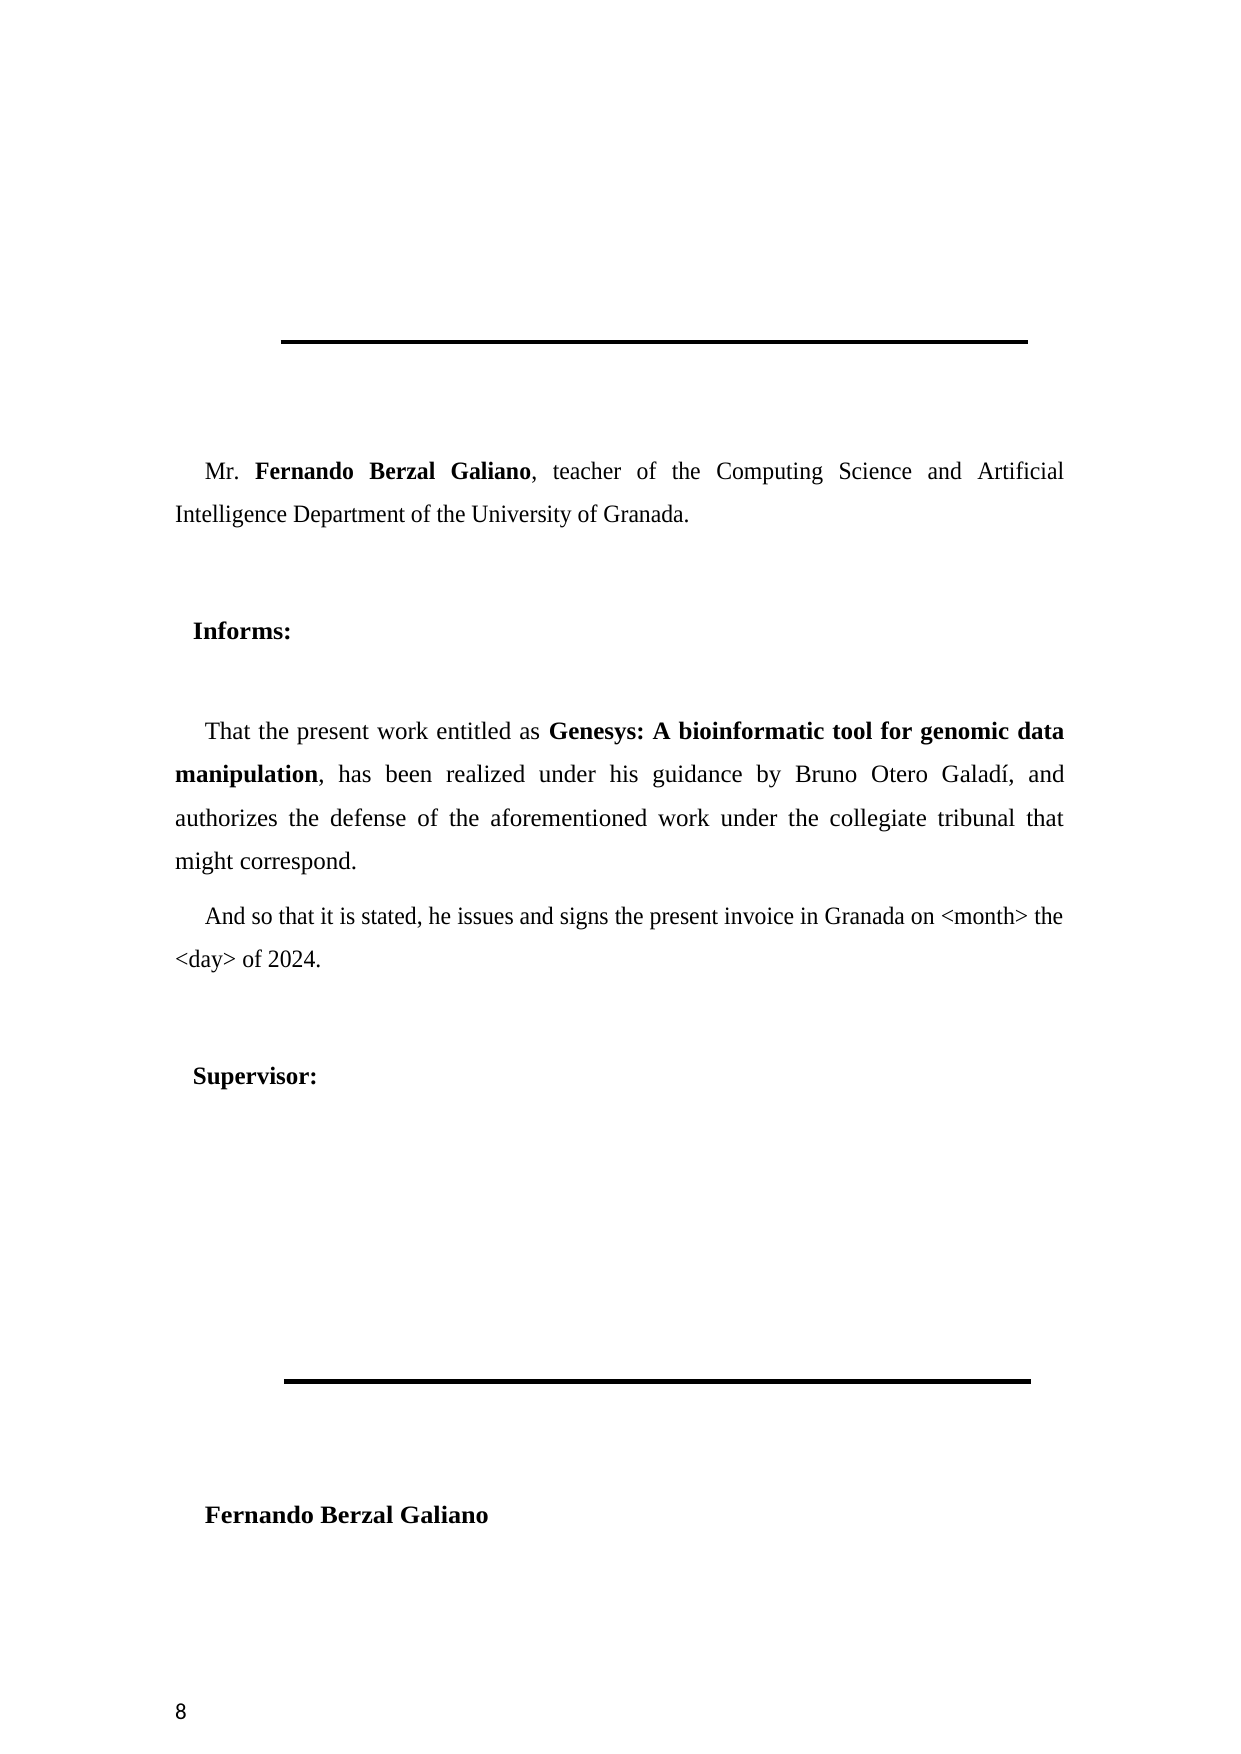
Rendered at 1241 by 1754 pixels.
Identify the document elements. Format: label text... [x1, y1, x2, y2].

text Fernando Berzal Galiano [204, 1500, 1065, 1528]
text Mr. Fernando Berzal Galiano, teacher of the Computing Science and Artificial Intelligence Department of the University of Granada. [175, 456, 1065, 528]
text And so that it is stated, he issues and signs the present invoice in Granada on <month> the <day> of 2024. [175, 901, 1065, 973]
text That the present work entitled as Genesys: A bioinformatic tool for genomic data manipulation, has been realized under his guidance by Bruno Otero Galadí, and authorizes the defense of the aforementioned work under the collegiate tribunal that might correspond. [175, 716, 1065, 874]
subtitle Informs: [175, 616, 1065, 645]
subtitle Supervisor: [175, 1061, 1065, 1090]
